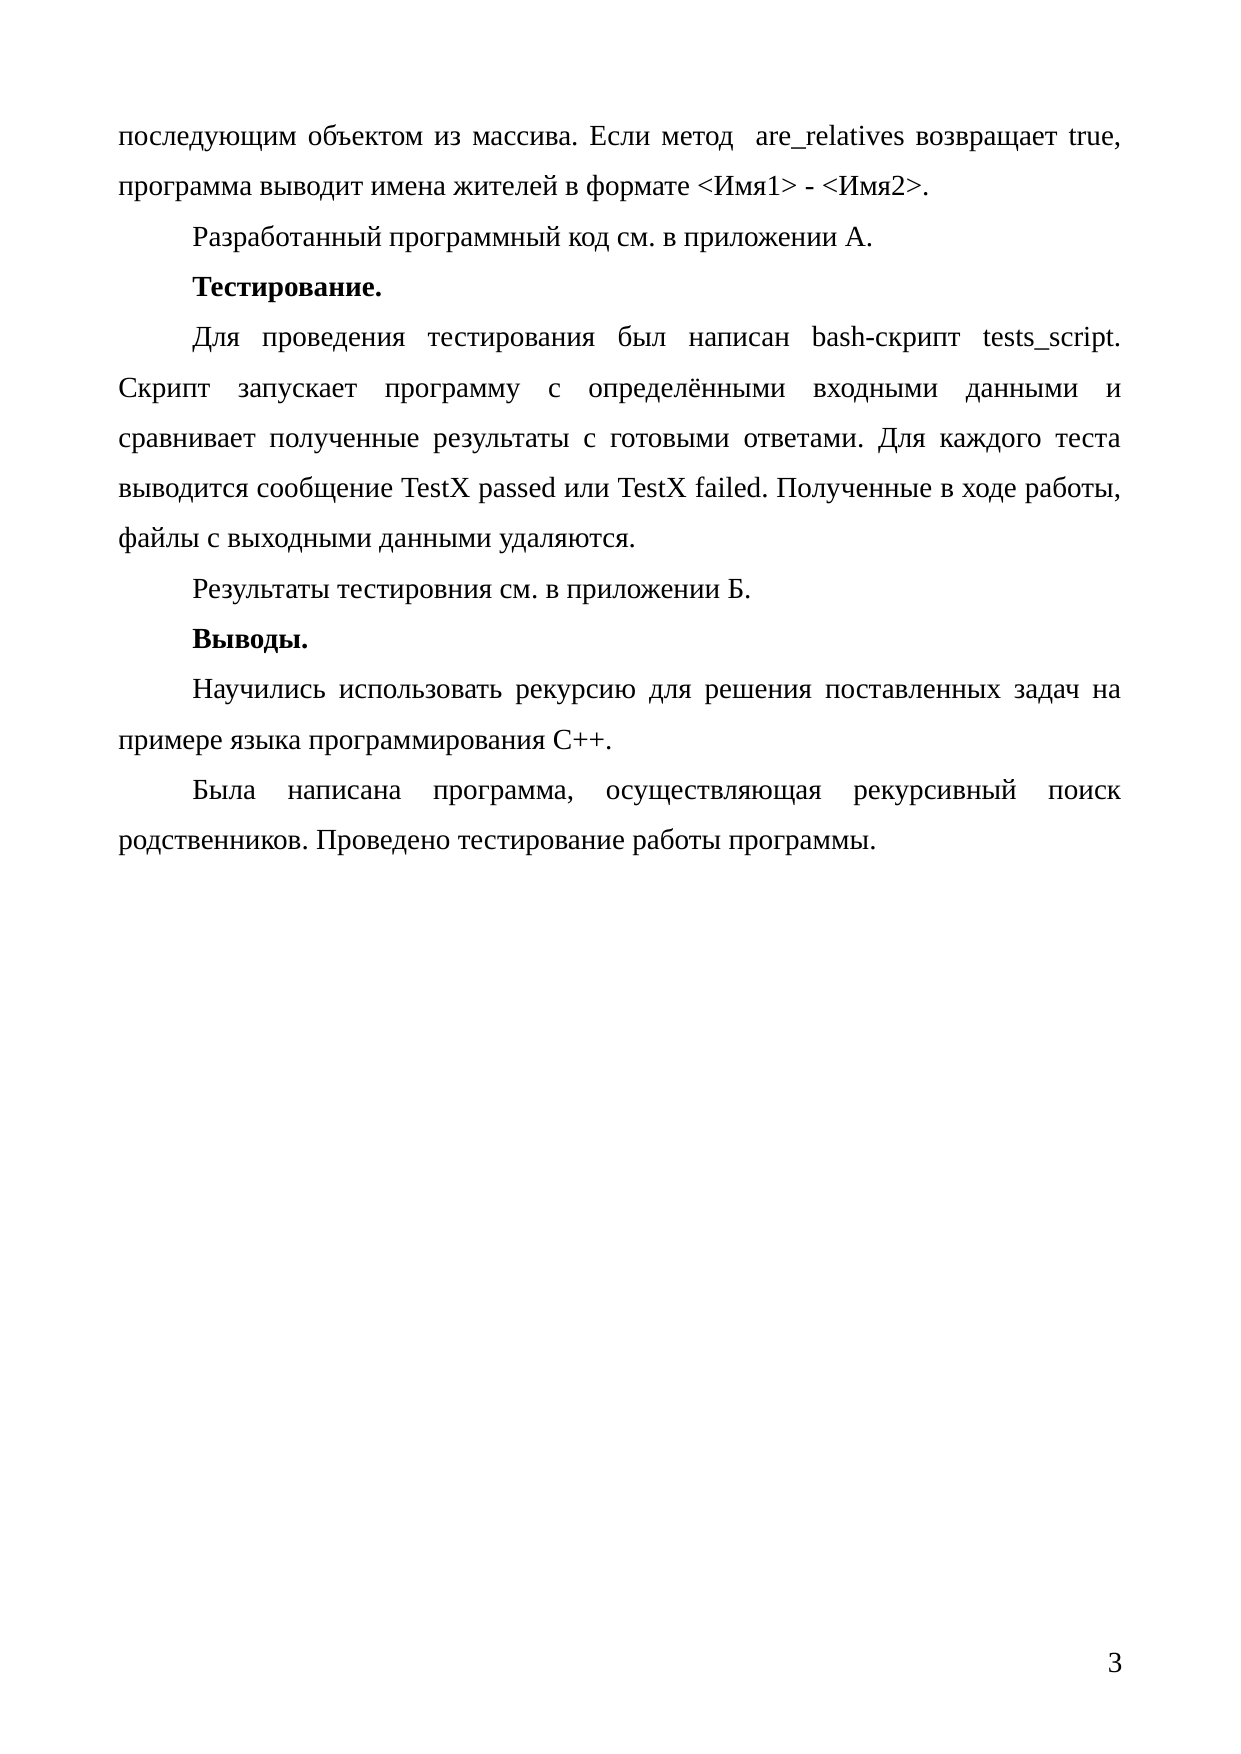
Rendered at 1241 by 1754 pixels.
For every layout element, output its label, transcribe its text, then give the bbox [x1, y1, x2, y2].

text Была написана программа, осуществляющая рекурсивный поиск родственников. Проведено тестирование работы программы. [118, 772, 1122, 856]
text последующим объектом из массива. Если метод are_relatives возвращает true, программа выводит имена жителей в формате <Имя1> - <Имя2>. [118, 118, 1122, 202]
text Разработанный программный код см. в приложении А. [118, 219, 1122, 252]
text Для проведения тестирования был написан bash-скрипт tests_script. Скрипт запускает программу с определёнными входными данными и сравнивает полученные результаты с готовыми ответами. Для каждого теста выводится сообщение TestX passed или TestX failed. Полученные в ходе работы, файлы с выходными данными удаляются. [118, 319, 1122, 554]
text Тестирование. [118, 269, 1122, 303]
subtitle Выводы. [118, 621, 1122, 655]
text Научились использовать рекурсию для решения поставленных задач на примере языка программирования С++. [118, 672, 1122, 755]
text Результаты тестировния см. в приложении Б. [118, 571, 1122, 604]
